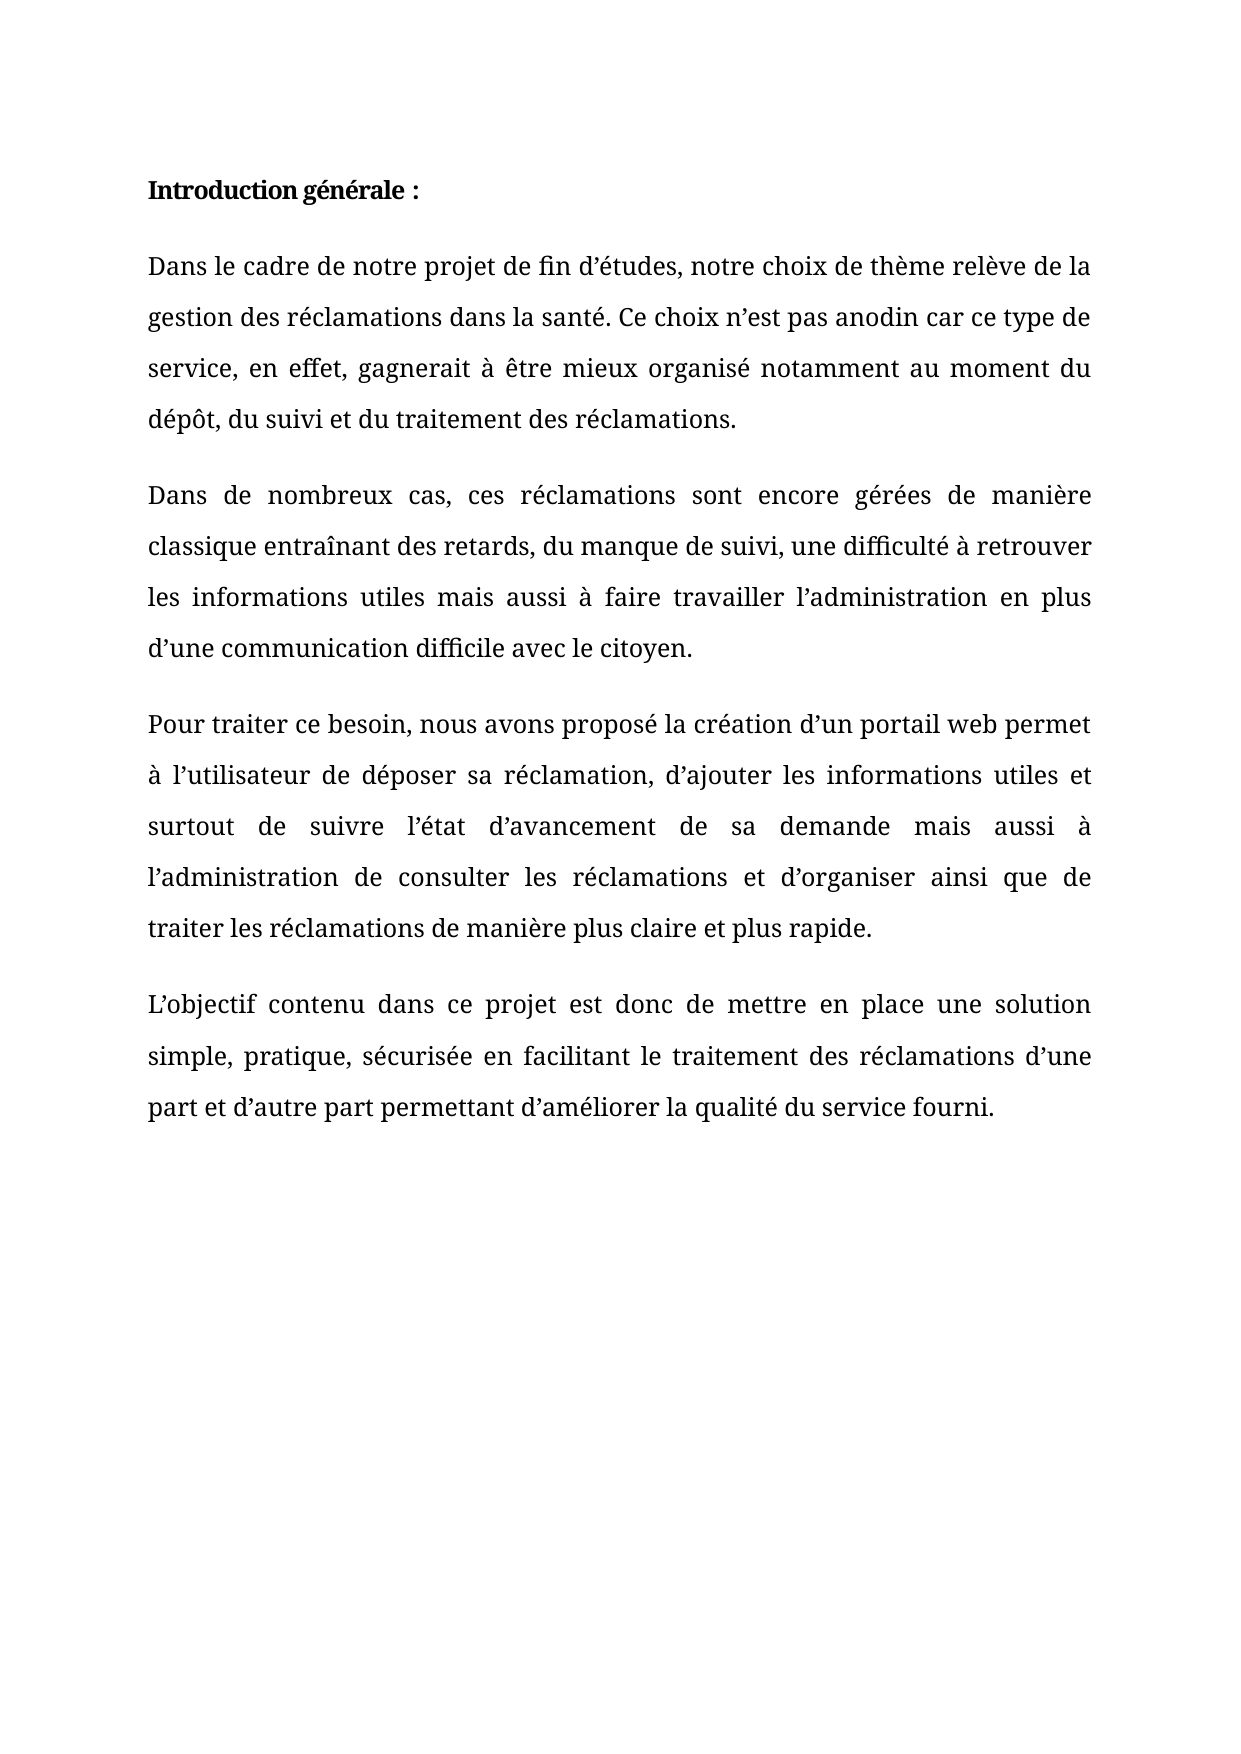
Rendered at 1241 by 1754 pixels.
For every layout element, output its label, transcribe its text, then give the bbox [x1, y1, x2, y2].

text Dans de nombreux cas, ces réclamations sont encore gérées de manière classique entraînant des retards, du manque de suivi, une difficulté à retrouver les informations utiles mais aussi à faire travailler l’administration en plus d’une communication difficile avec le citoyen. [148, 478, 1093, 665]
text Introduction générale : [148, 173, 1093, 207]
text L’objectif contenu dans ce projet est donc de mettre en place une solution simple, pratique, sécurisée en facilitant le traitement des réclamations d’une part et d’autre part permettant d’améliorer la qualité du service fourni. [148, 987, 1093, 1123]
text Pour traiter ce besoin, nous avons proposé la création d’un portail web permet à l’utilisateur de déposer sa réclamation, d’ajouter les informations utiles et surtout de suivre l’état d’avancement de sa demande mais aussi à l’administration de consulter les réclamations et d’organiser ainsi que de traiter les réclamations de manière plus claire et plus rapide. [148, 707, 1093, 945]
text Dans le cadre de notre projet de fin d’études, notre choix de thème relève de la gestion des réclamations dans la santé. Ce choix n’est pas anodin car ce type de service, en effet, gagnerait à être mieux organisé notamment au moment du dépôt, du suivi et du traitement des réclamations. [148, 249, 1093, 436]
